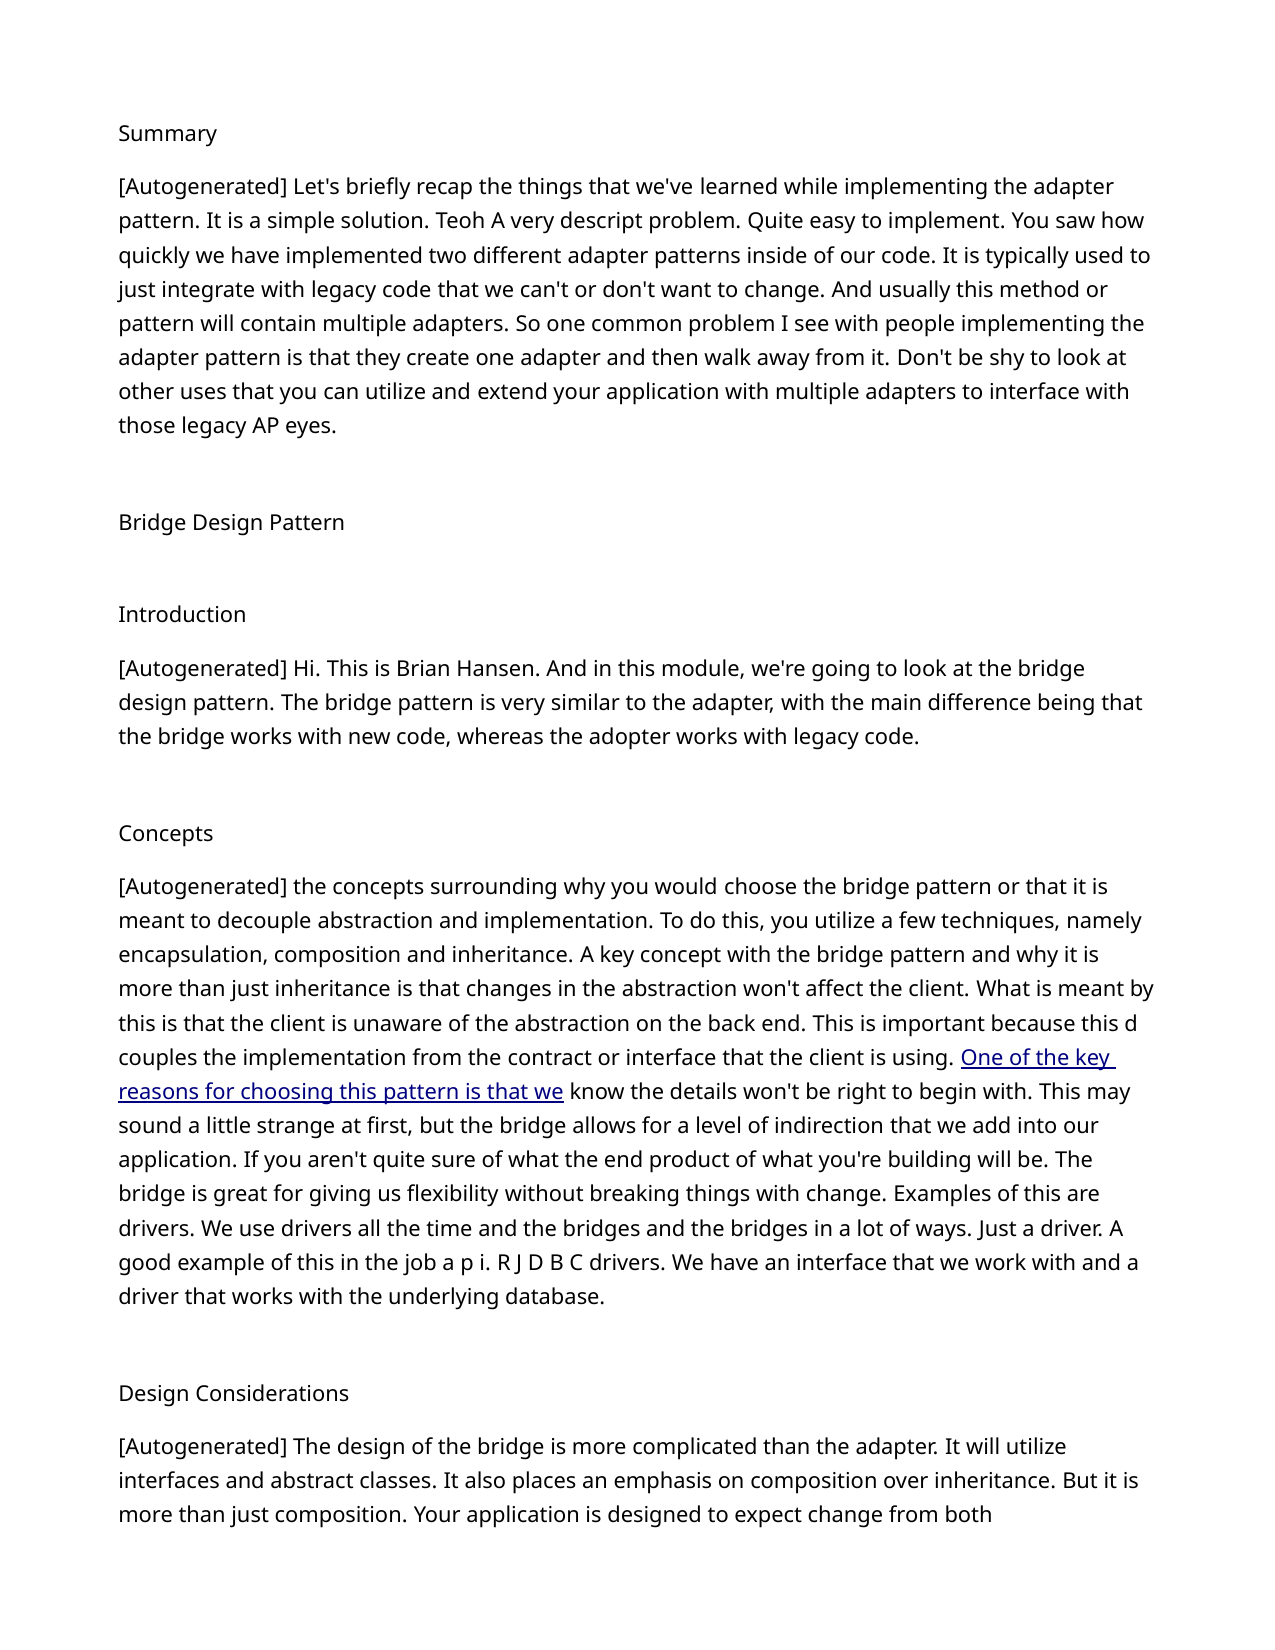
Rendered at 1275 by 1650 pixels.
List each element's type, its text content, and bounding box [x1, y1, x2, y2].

text [Autogenerated] Let's briefly recap the things that we've learned while implementing the adapter pattern. It is a simple solution. Teoh A very descript problem. Quite easy to implement. You saw how quickly we have implemented two different adapter patterns inside of our code. It is typically used to just integrate with legacy code that we can't or don't want to change. And usually this method or pattern will contain multiple adapters. So one common problem I see with people implementing the adapter pattern is that they create one adapter and then walk away from it. Don't be shy to look at other uses that you can utilize and extend your application with multiple adapters to interface with those legacy AP eyes. [118, 171, 1157, 440]
subtitle Design Considerations [118, 1378, 1157, 1407]
subtitle Summary [118, 118, 1157, 148]
text [Autogenerated] The design of the bridge is more complicated than the adapter. It will utilize interfaces and abstract classes. It also places an emphasis on composition over inheritance. But it is more than just composition. Your application is designed to expect change from both [118, 1431, 1157, 1529]
subtitle Bridge Design Pattern [118, 507, 1157, 537]
subtitle Introduction [118, 599, 1157, 629]
text [Autogenerated] Hi. This is Brian Hansen. And in this module, we're going to look at the bridge design pattern. The bridge pattern is very similar to the adapter, with the main difference being that the bridge works with new code, whereas the adopter works with legacy code. [118, 653, 1157, 751]
subtitle Concepts [118, 818, 1157, 847]
text [Autogenerated] the concepts surrounding why you would choose the bridge pattern or that it is meant to decouple abstraction and implementation. To do this, you utilize a few techniques, namely encapsulation, composition and inheritance. A key concept with the bridge pattern and why it is more than just inheritance is that changes in the abstraction won't affect the client. What is meant by this is that the client is unaware of the abstraction on the back end. This is important because this d couples the implementation from the contract or interface that the client is using. One of the key reasons for choosing this pattern is that we know the details won't be right to begin with. This may sound a little strange at first, but the bridge allows for a level of indirection that we add into our application. If you aren't quite sure of what the end product of what you're building will be. The bridge is great for giving us flexibility without breaking things with change. Examples of this are drivers. We use drivers all the time and the bridges and the bridges in a lot of ways. Just a driver. A good example of this in the job a p i. R J D B C drivers. We have an interface that we work with and a driver that works with the underlying database. [118, 871, 1157, 1311]
